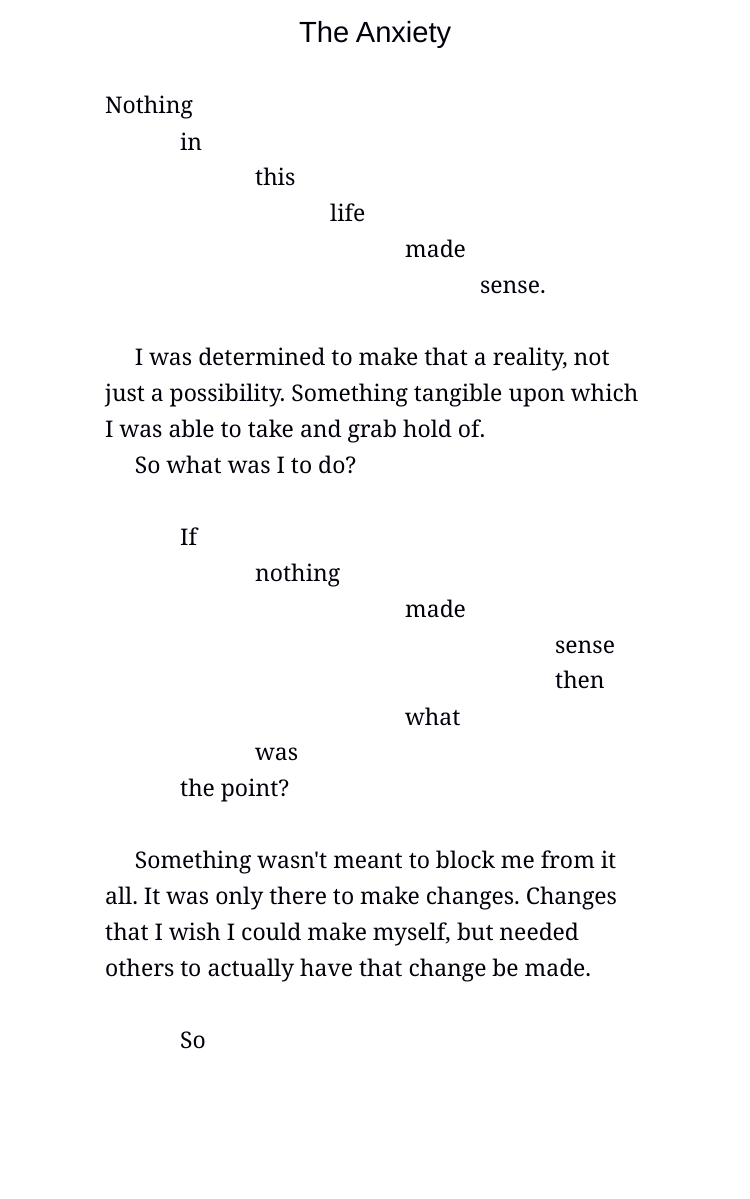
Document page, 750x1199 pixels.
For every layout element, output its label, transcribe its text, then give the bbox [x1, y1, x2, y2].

text nothing [105, 557, 645, 588]
text Nothing [105, 89, 645, 121]
text If [105, 521, 645, 552]
text in [105, 125, 645, 157]
text sense. [105, 269, 645, 300]
text So what was I to do? [105, 449, 645, 480]
text this [105, 161, 645, 193]
text what [105, 700, 645, 732]
text The Anxiety [105, 15, 645, 48]
text Something wasn't meant to block me from it all. It was only there to make changes. Changes that I wish I could make myself, but needed others to actually have that change be made. [105, 844, 645, 983]
text made [105, 233, 645, 264]
text sense [105, 628, 645, 660]
text life [105, 197, 645, 228]
text then [105, 664, 645, 696]
text So [105, 1024, 645, 1055]
text I was determined to make that a reality, not just a possibility. Something tangible upon which I was able to take and grab hold of. [105, 341, 645, 444]
text made [105, 593, 645, 624]
text was [105, 736, 645, 768]
text the point? [105, 772, 645, 803]
